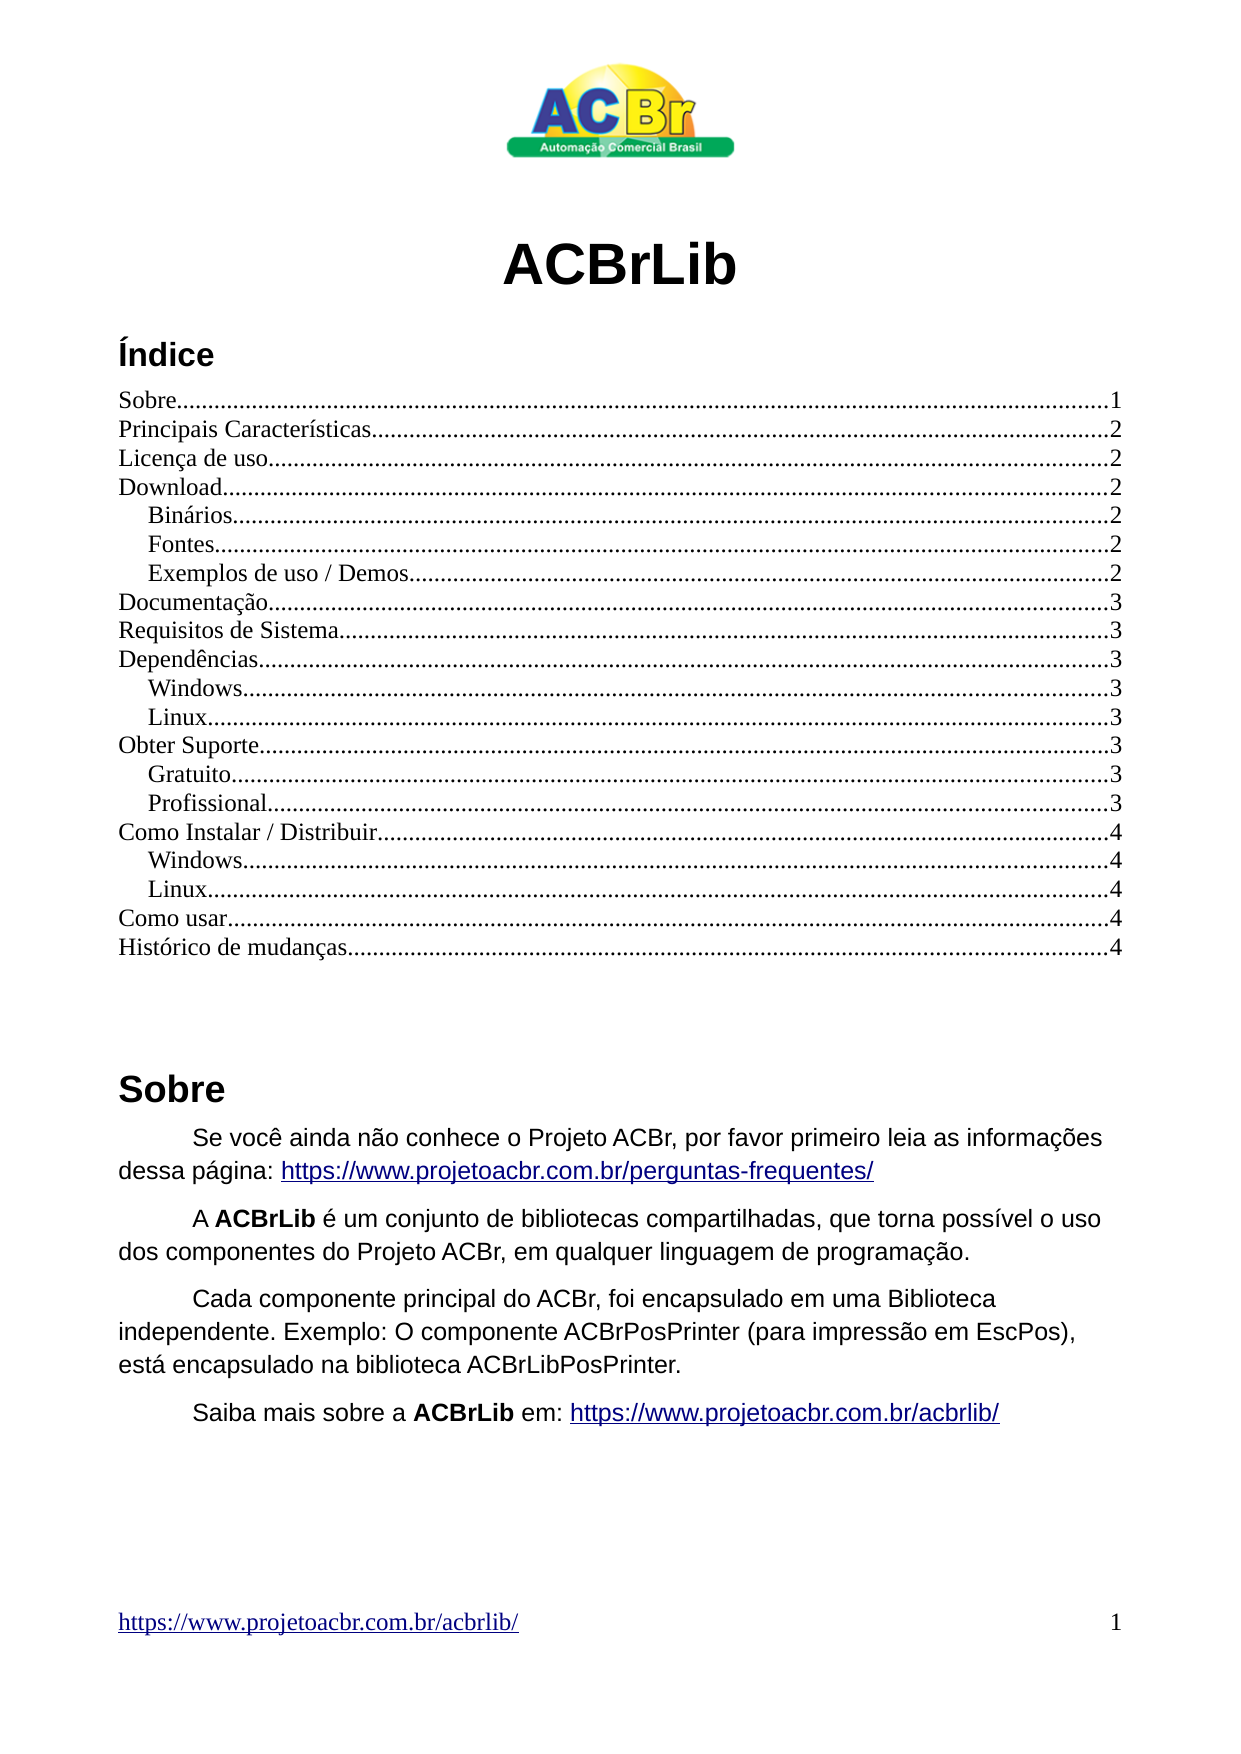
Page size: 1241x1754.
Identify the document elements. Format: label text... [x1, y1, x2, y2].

text Documentação 3 [118, 587, 1122, 616]
text Cada componente principal do ACBr, foi encapsulado em uma Biblioteca independente. Exemplo: O componente ACBrPosPrinter (para impressão em EscPos), está encapsulado na biblioteca ACBrLibPosPrinter. [118, 1284, 1122, 1379]
text Histórico de mudanças 4 [118, 932, 1122, 961]
subtitle Índice [118, 335, 1122, 373]
title ACBrLib [118, 230, 1122, 297]
text Requisitos de Sistema 3 [118, 616, 1122, 644]
text Fontes 2 [148, 529, 1122, 558]
text Profissional 3 [148, 788, 1122, 817]
subtitle Sobre [118, 1067, 1122, 1110]
text Linux 3 [148, 702, 1122, 731]
text Como usar 4 [118, 903, 1122, 932]
text Licença de uso 2 [118, 443, 1122, 472]
text Principais Características 2 [118, 414, 1122, 443]
text Exemplos de uso / Demos 2 [148, 558, 1122, 587]
text Como Instalar / Distribuir 4 [118, 817, 1122, 846]
text Sobre 1 [118, 386, 1122, 414]
text Gratuito 3 [148, 759, 1122, 788]
text Download 2 [118, 472, 1122, 501]
text Windows 3 [148, 673, 1122, 702]
text Obter Suporte 3 [118, 731, 1122, 759]
text Windows 4 [148, 846, 1122, 874]
text A ACBrLib é um conjunto de bibliotecas compartilhadas, que torna possível o uso dos componentes do Projeto ACBr, em qualquer linguagem de programação. [118, 1203, 1122, 1265]
text Saiba mais sobre a ACBrLib em: https://www.projetoacbr.com.br/acbrlib/ [118, 1398, 1122, 1427]
picture [489, 53, 751, 167]
text Dependências 3 [118, 644, 1122, 673]
text Binários 2 [148, 501, 1122, 529]
text Linux 4 [148, 874, 1122, 903]
text Se você ainda não conhece o Projeto ACBr, por favor primeiro leia as informações dessa página: https://www.projetoacbr.com.br/perguntas-frequentes/ [118, 1123, 1122, 1185]
